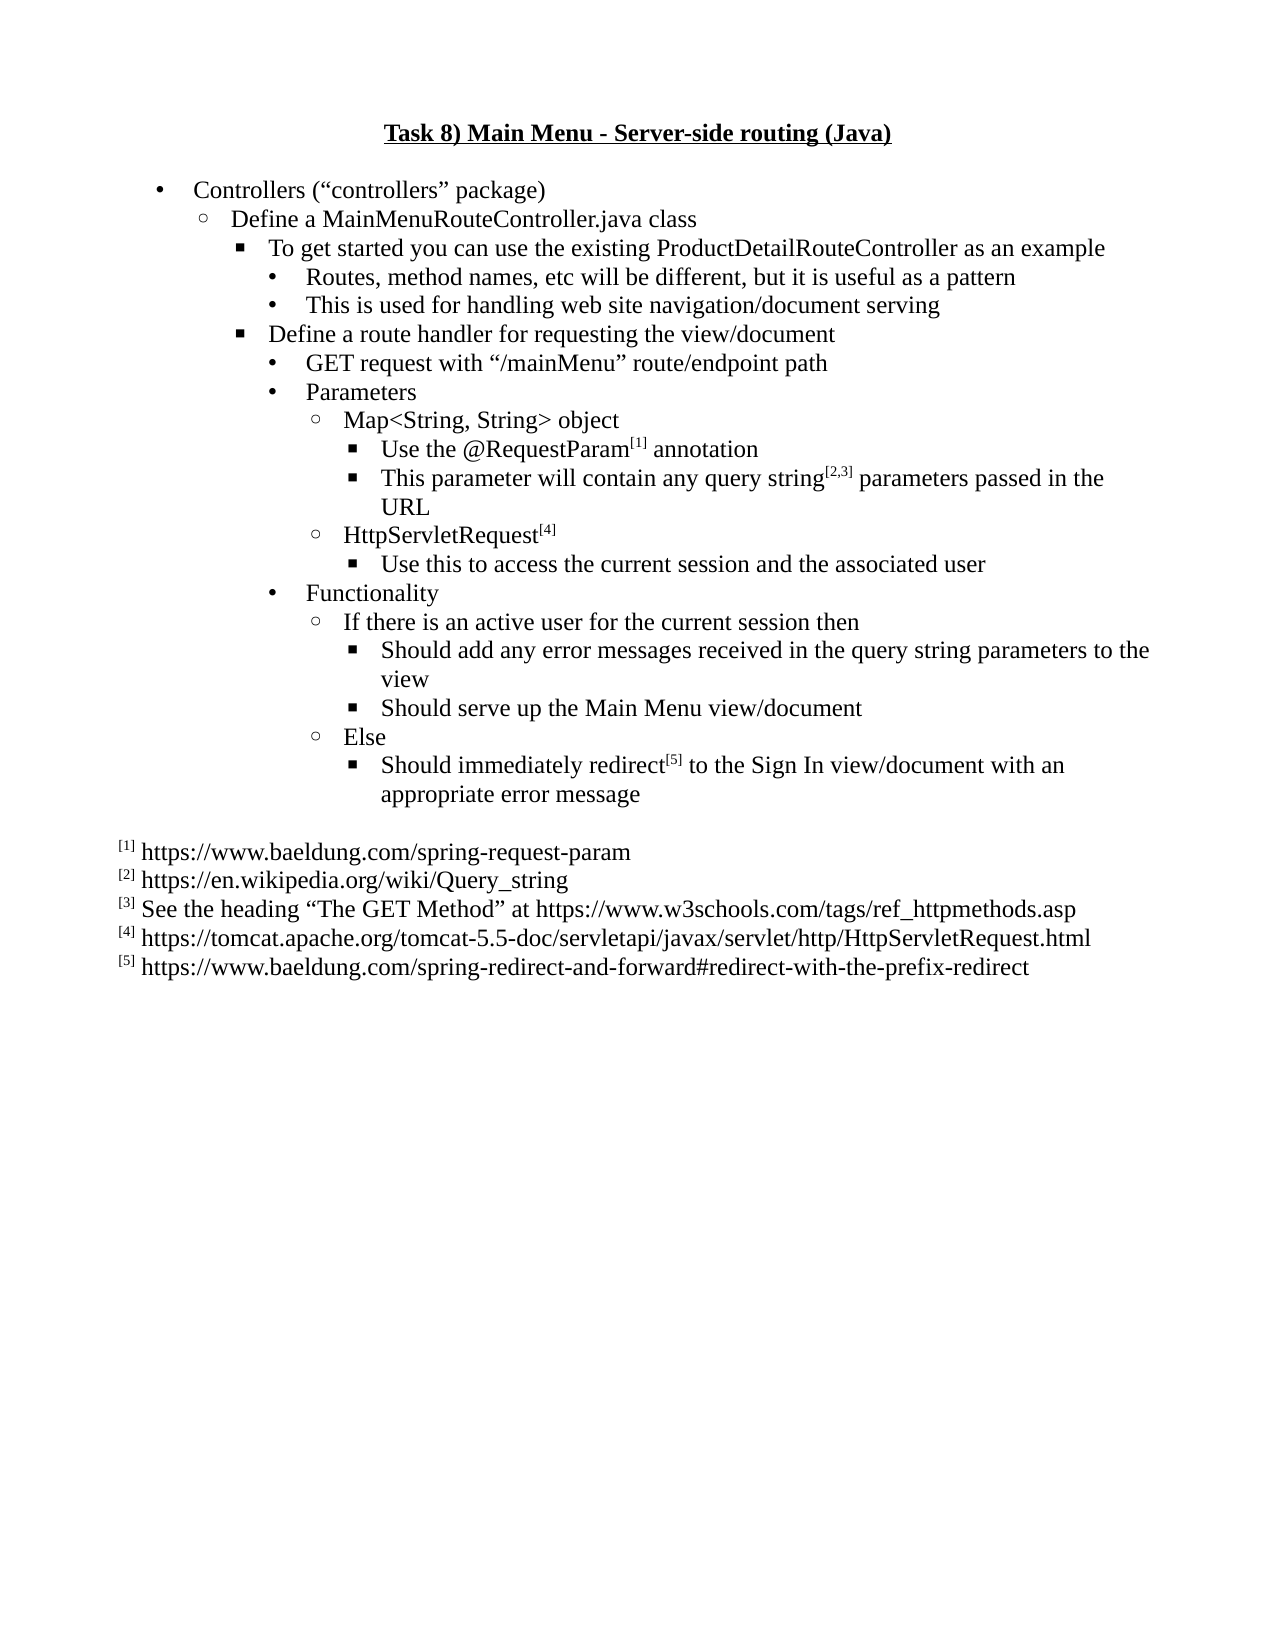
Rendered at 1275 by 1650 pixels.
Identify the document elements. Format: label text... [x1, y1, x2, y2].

list Define a MainMenuRouteController.java class [193, 204, 1157, 233]
list GET request with “/mainMenu” route/endpoint path [268, 348, 1157, 377]
list Parameters [268, 377, 1157, 406]
list Use the @RequestParam[1] annotation [343, 434, 1157, 463]
text [1] https://www.baeldung.com/spring-request-param [118, 837, 1157, 866]
list To get started you can use the existing ProductDetailRouteController as an example [231, 233, 1157, 262]
text [2] https://en.wikipedia.org/wiki/Query_string [118, 866, 1157, 894]
list HttpServletRequest[4] [306, 521, 1157, 549]
list Use this to access the current session and the associated user [343, 549, 1157, 578]
list Controllers (“controllers” package) [156, 176, 1157, 204]
list If there is an active user for the current session then [306, 607, 1157, 636]
list Functionality [268, 578, 1157, 607]
list Define a route handler for requesting the view/document [231, 319, 1157, 348]
list Else [306, 722, 1157, 751]
list Should add any error messages received in the query string parameters to the view [343, 636, 1157, 693]
text [3] See the heading “The GET Method” at https://www.w3schools.com/tags/ref_httpmethods.asp [118, 894, 1157, 923]
list Map<String, String> object [306, 406, 1157, 434]
list This parameter will contain any query string[2,3] parameters passed in the URL [343, 463, 1157, 521]
list This is used for handling web site navigation/document serving [268, 291, 1157, 319]
list Should serve up the Main Menu view/document [343, 693, 1157, 722]
text [4] https://tomcat.apache.org/tomcat-5.5-doc/servletapi/javax/servlet/http/HttpServletRequest.html [118, 923, 1157, 952]
text Task 8) Main Menu - Server-side routing (Java) [118, 118, 1157, 147]
list Should immediately redirect[5] to the Sign In view/document with an appropriate error message [343, 751, 1157, 808]
text [5] https://www.baeldung.com/spring-redirect-and-forward#redirect-with-the-prefix-redirect [118, 952, 1157, 981]
list Routes, method names, etc will be different, but it is useful as a pattern [268, 262, 1157, 291]
